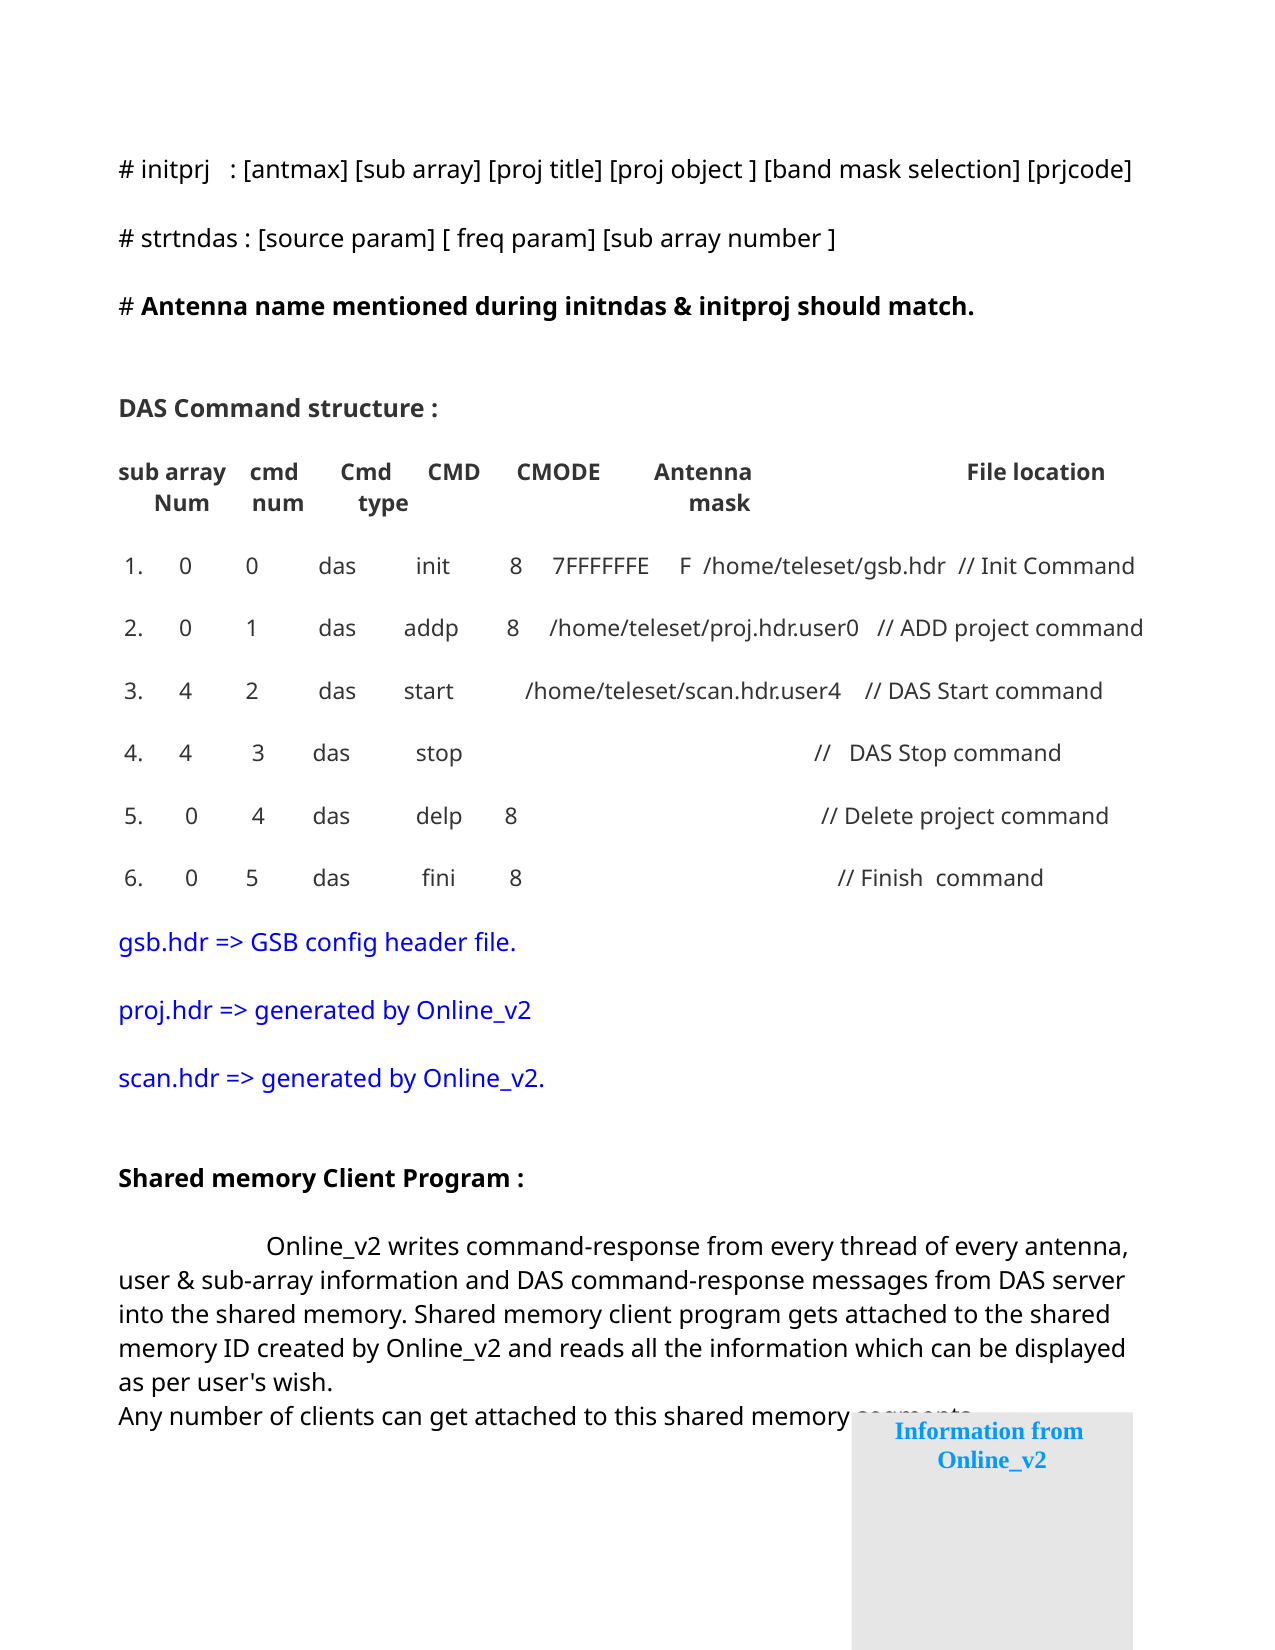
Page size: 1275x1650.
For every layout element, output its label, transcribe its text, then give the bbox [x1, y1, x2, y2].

text Any number of clients can get attached to this shared memory segments. [118, 1399, 1157, 1433]
text DAS Command structure : [118, 391, 1157, 425]
text 6. 0 5 das fini 8 // Finish command [118, 862, 1157, 893]
text Online_v2 writes command-response from every thread of every antenna, user & sub-array information and DAS command-response messages from DAS server into the shared memory. Shared memory client program gets attached to the shared memory ID created by Online_v2 and reads all the information which can be displayed as per user's wish. [118, 1228, 1157, 1399]
text 1. 0 0 das init 8 7FFFFFFE F /home/teleset/gsb.hdr // Init Command [118, 550, 1157, 581]
text # Antenna name mentioned during initndas & initproj should match. [118, 288, 1157, 322]
text sub array cmd Cmd CMD CMODE Antenna File location [118, 456, 1157, 487]
text # strtndas : [source param] [ freq param] [sub array number ] [118, 220, 1157, 254]
text proj.hdr => generated by Online_v2 [118, 993, 1157, 1027]
text # initprj : [antmax] [sub array] [proj title] [proj object ] [band mask selection] [prjcode] [118, 152, 1157, 186]
text Shared memory Client Program : [118, 1160, 1157, 1194]
text gsb.hdr => GSB config header file. [118, 925, 1157, 959]
text 2. 0 1 das addp 8 /home/teleset/proj.hdr.user0 // ADD project command [118, 612, 1157, 643]
text scan.hdr => generated by Online_v2. [118, 1061, 1157, 1095]
text Num num type mask [118, 487, 1157, 518]
text 5. 0 4 das delp 8 // Delete project command [118, 800, 1157, 831]
text 3. 4 2 das start /home/teleset/scan.hdr.user4 // DAS Start command [118, 675, 1157, 706]
text 4. 4 3 das stop // DAS Stop command [118, 737, 1157, 768]
